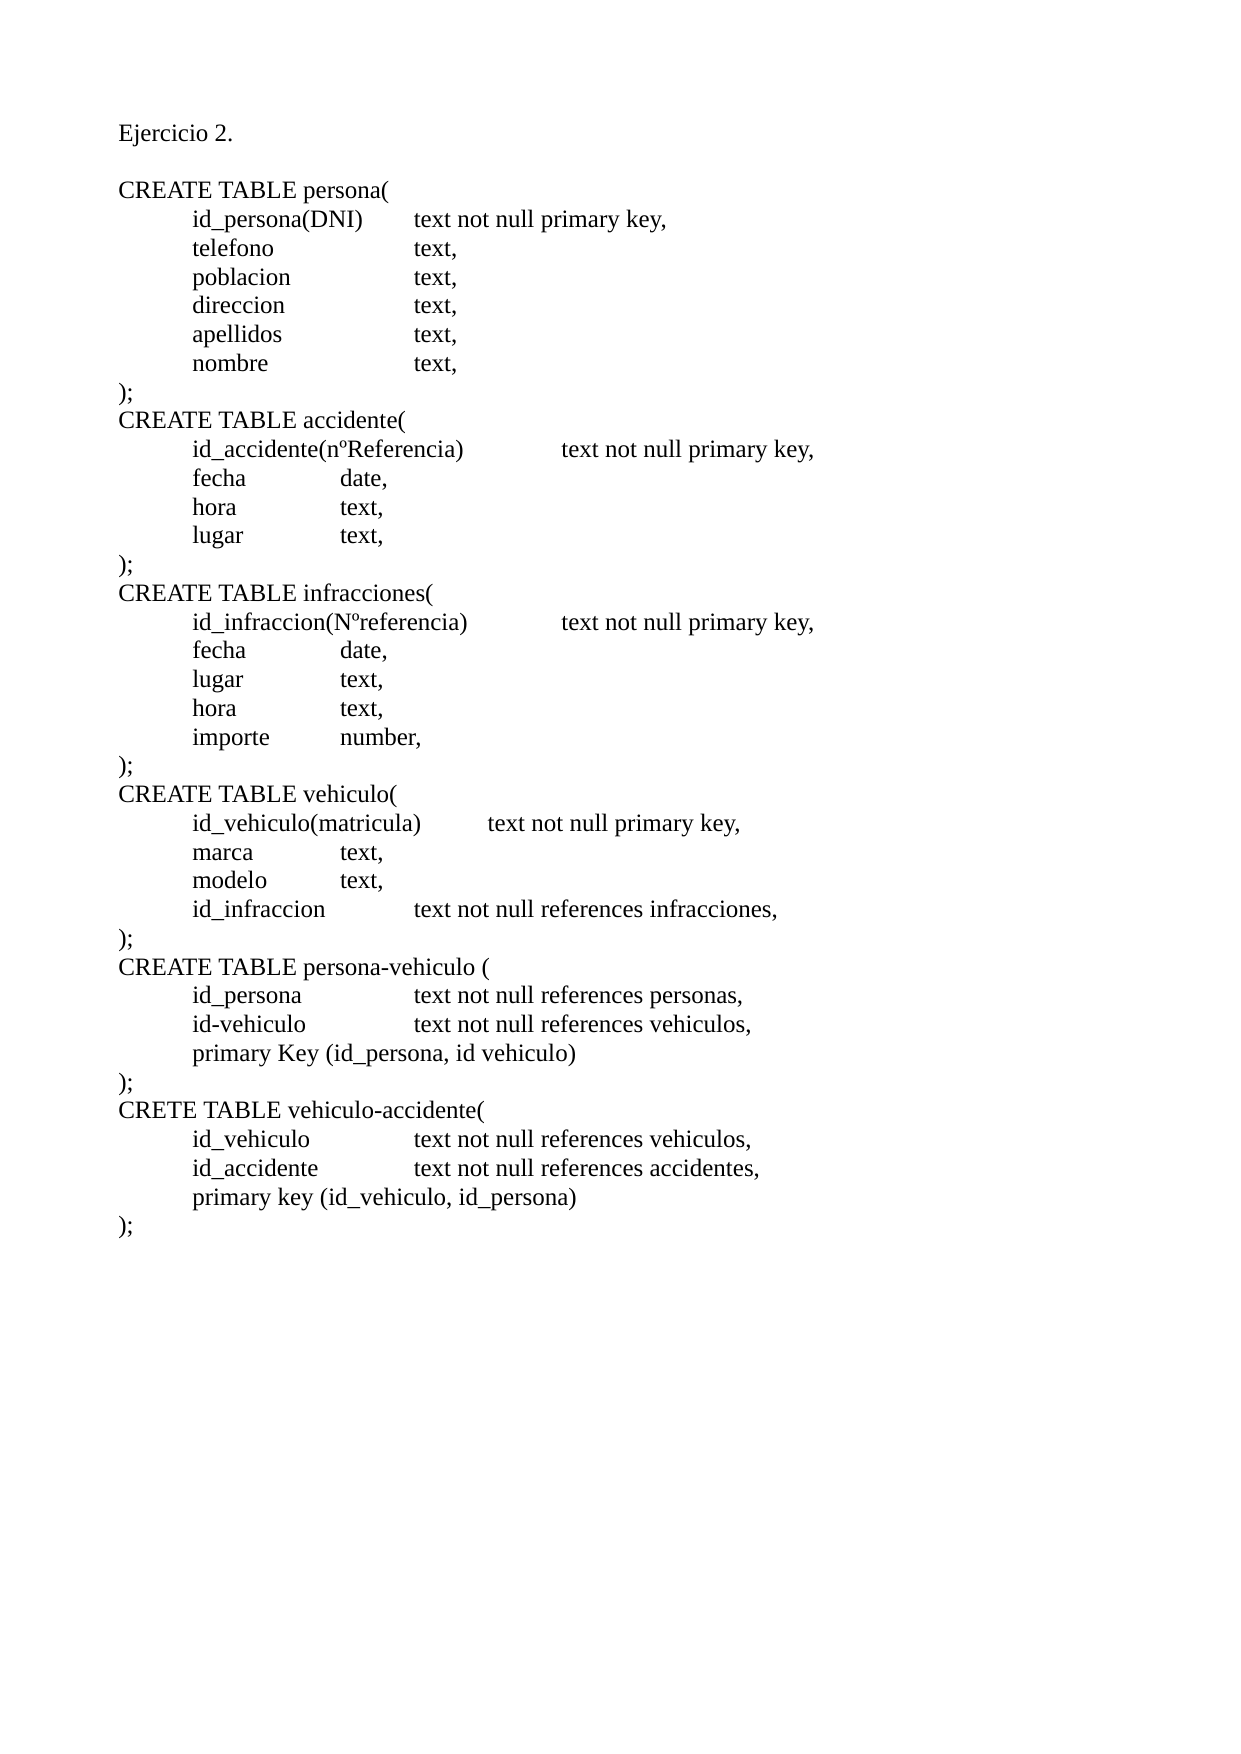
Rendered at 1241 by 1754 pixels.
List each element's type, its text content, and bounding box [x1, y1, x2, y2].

text ); [118, 1211, 1122, 1239]
text nombre text, [118, 348, 1122, 377]
text modelo text, [118, 866, 1122, 894]
text ); [118, 751, 1122, 779]
text lugar text, [118, 664, 1122, 693]
text id_vehiculo text not null references vehiculos, [118, 1124, 1122, 1153]
text fecha date, [118, 636, 1122, 664]
text id_persona(DNI) text not null primary key, [118, 204, 1122, 233]
text id-vehiculo text not null references vehiculos, [118, 1009, 1122, 1038]
text poblacion text, [118, 262, 1122, 291]
text primary key (id_vehiculo, id_persona) [118, 1182, 1122, 1211]
text fecha date, [118, 463, 1122, 492]
text CREATE TABLE accidente( [118, 406, 1122, 434]
text hora text, [118, 693, 1122, 722]
text id_accidente text not null references accidentes, [118, 1153, 1122, 1182]
text id_accidente(nºReferencia) text not null primary key, [118, 434, 1122, 463]
text CREATE TABLE infracciones( [118, 578, 1122, 607]
text id_vehiculo(matricula) text not null primary key, [118, 808, 1122, 837]
text ); [118, 377, 1122, 406]
text apellidos text, [118, 319, 1122, 348]
text lugar text, [118, 521, 1122, 549]
text CREATE TABLE vehiculo( [118, 779, 1122, 808]
text ); [118, 549, 1122, 578]
text Ejercicio 2. [118, 118, 1122, 147]
text importe number, [118, 722, 1122, 751]
text primary Key (id_persona, id vehiculo) [118, 1038, 1122, 1067]
text CRETE TABLE vehiculo-accidente( [118, 1096, 1122, 1124]
text direccion text, [118, 291, 1122, 319]
text ); [118, 1067, 1122, 1096]
text id_persona text not null references personas, [118, 981, 1122, 1009]
text CREATE TABLE persona-vehiculo ( [118, 952, 1122, 981]
text ); [118, 923, 1122, 952]
text id_infraccion(Nºreferencia) text not null primary key, [118, 607, 1122, 636]
text id_infraccion text not null references infracciones, [118, 894, 1122, 923]
text telefono text, [118, 233, 1122, 262]
text CREATE TABLE persona( [118, 176, 1122, 204]
text hora text, [118, 492, 1122, 521]
text marca text, [118, 837, 1122, 866]
